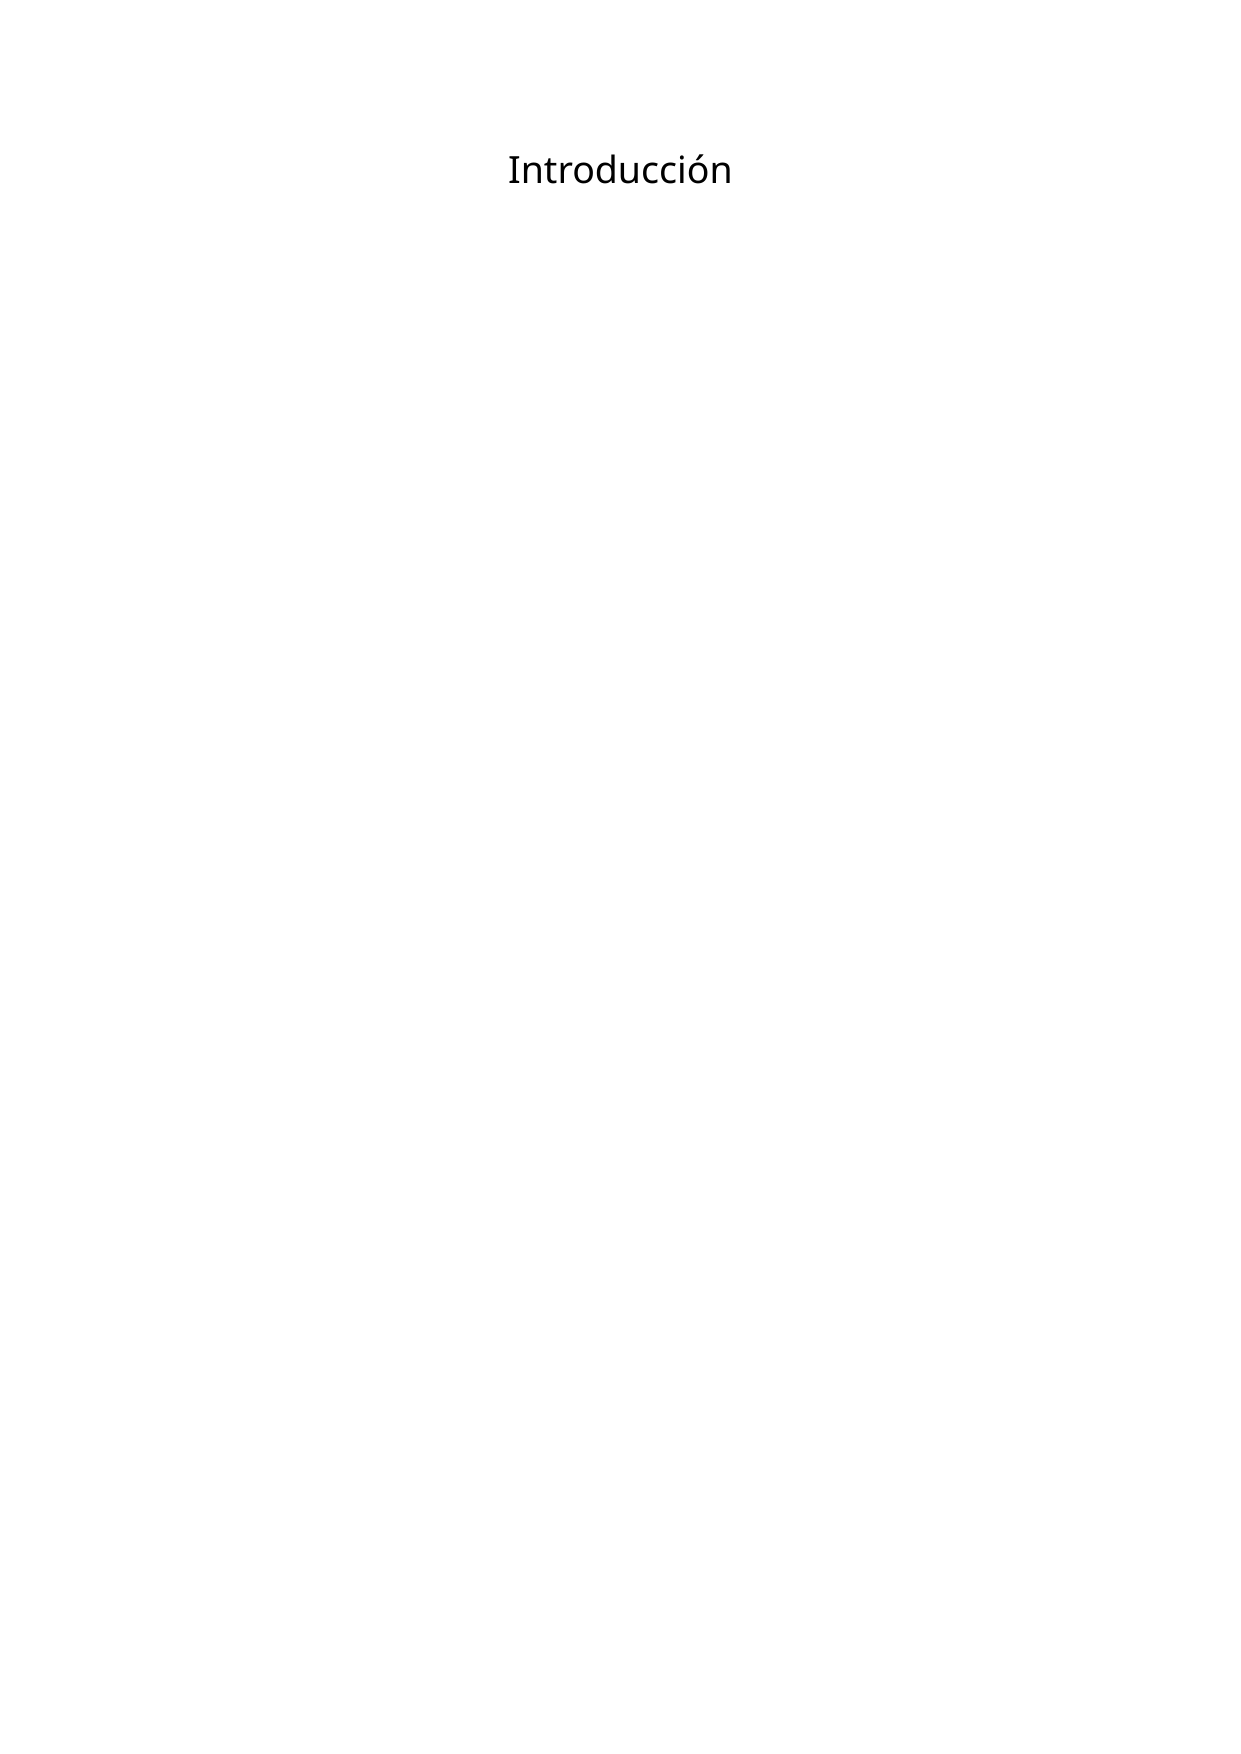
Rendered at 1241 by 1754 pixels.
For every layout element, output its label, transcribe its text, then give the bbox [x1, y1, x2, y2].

subtitle Introducción [118, 143, 1122, 194]
